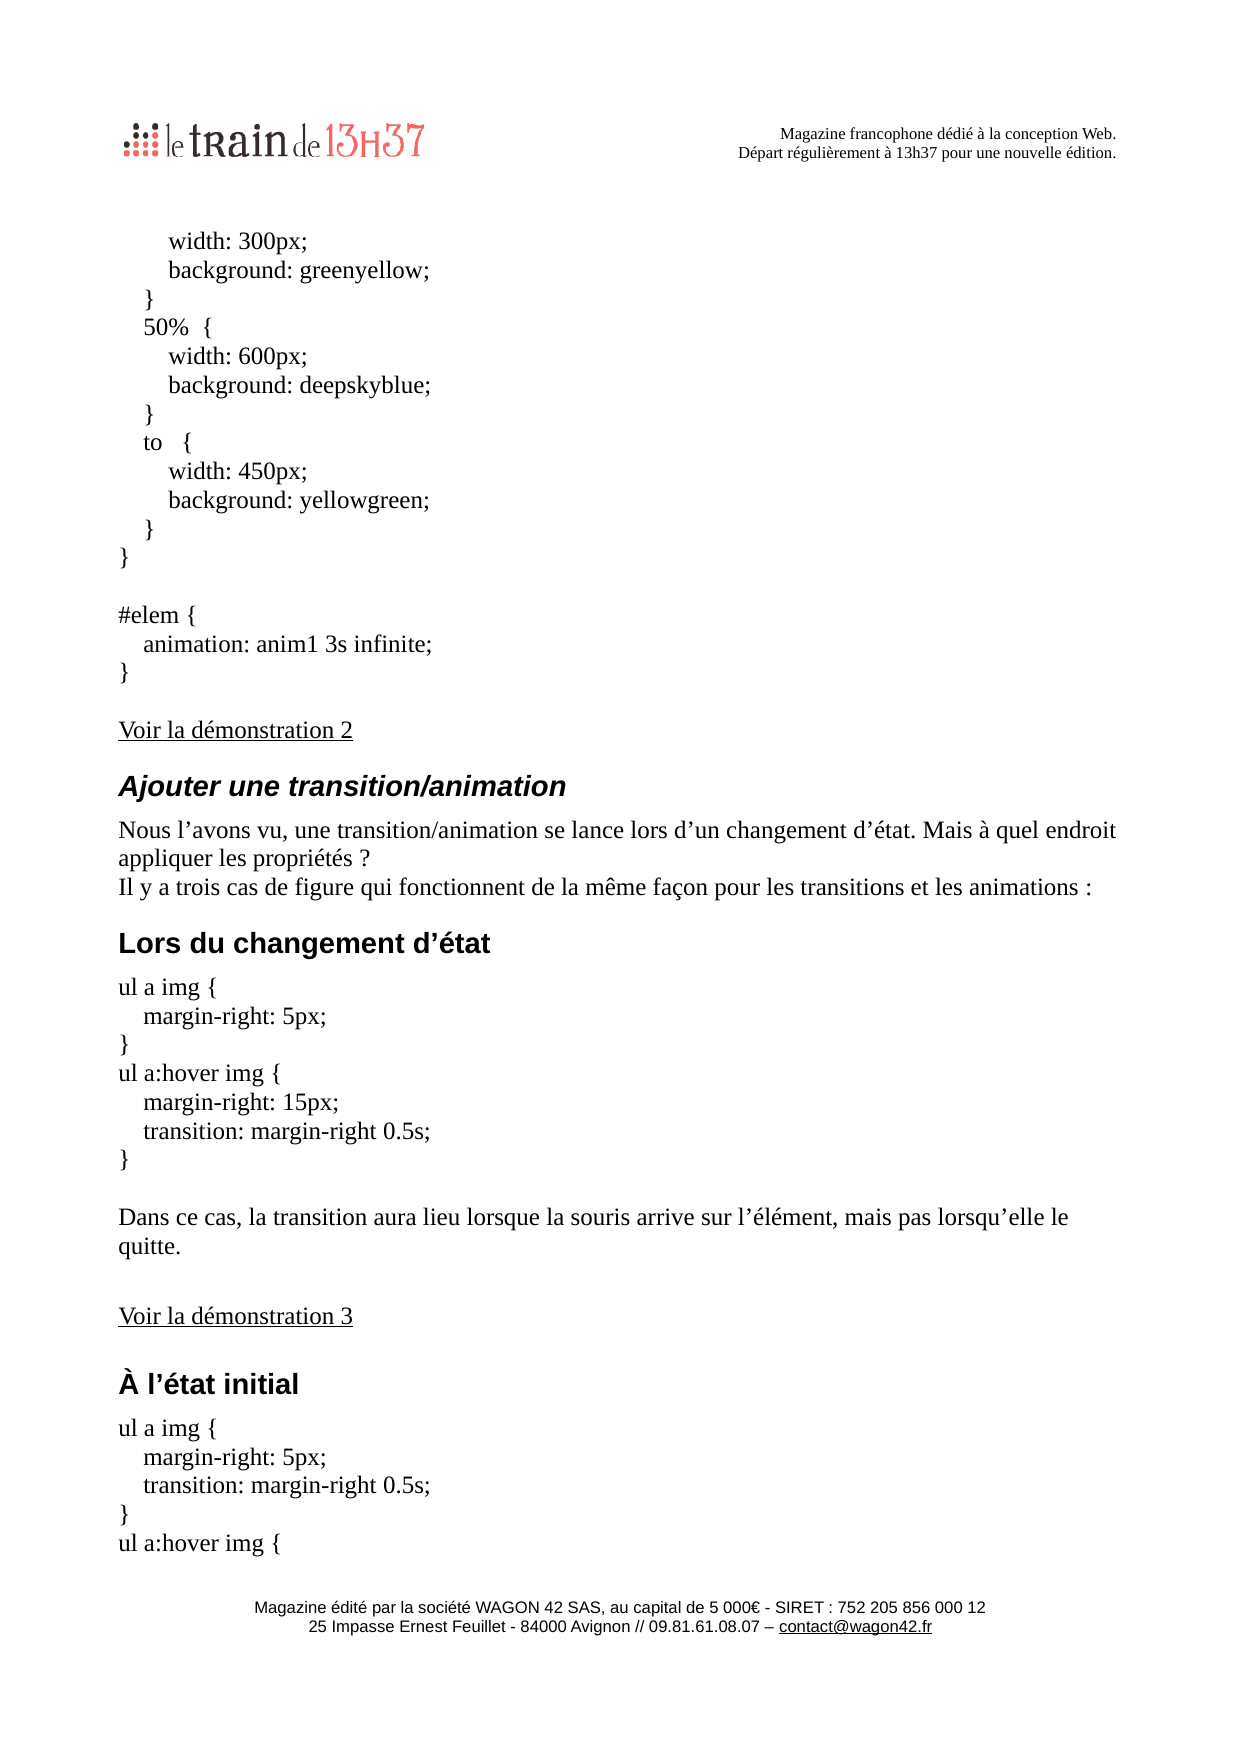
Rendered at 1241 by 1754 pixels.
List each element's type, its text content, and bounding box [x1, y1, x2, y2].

text ul a:hover img { [118, 1528, 1122, 1557]
text } [118, 542, 1122, 571]
text margin-right: 5px; [118, 1001, 1122, 1029]
text transition: margin-right 0.5s; [118, 1116, 1122, 1144]
text width: 450px; [118, 456, 1122, 485]
text } [118, 657, 1122, 686]
text } [118, 399, 1122, 427]
text background: deepskyblue; [118, 370, 1122, 399]
text background: yellowgreen; [118, 485, 1122, 514]
text } [118, 1144, 1122, 1173]
text animation: anim1 3s infinite; [118, 629, 1122, 657]
text to { [118, 427, 1122, 456]
text } [118, 1029, 1122, 1058]
text transition: margin-right 0.5s; [118, 1471, 1122, 1499]
subtitle À l’état initial [118, 1367, 1122, 1401]
text Dans ce cas, la transition aura lieu lorsque la souris arrive sur l’élément, mais pas lorsqu’elle le quitte. [118, 1202, 1122, 1259]
text ul a img { [118, 972, 1122, 1001]
text background: greenyellow; [118, 255, 1122, 284]
text width: 600px; [118, 341, 1122, 370]
text } [118, 1499, 1122, 1528]
text Voir la démonstration 3 [118, 1301, 1122, 1329]
text Voir la démonstration 2 [118, 715, 1122, 744]
text ul a:hover img { [118, 1058, 1122, 1087]
text width: 300px; [118, 226, 1122, 255]
text #elem { [118, 600, 1122, 629]
subtitle Lors du changement d’état [118, 926, 1122, 959]
text margin-right: 15px; [118, 1087, 1122, 1116]
text } [118, 514, 1122, 542]
text margin-right: 5px; [118, 1442, 1122, 1471]
subtitle Ajouter une transition/animation [118, 769, 1122, 802]
text Nous l’avons vu, une transition/animation se lance lors d’un changement d’état. Mais à quel endroit appliquer les propriétés ? Il y a trois cas de figure qui fonctionnent de la même façon pour les transitions et les animations : [118, 815, 1122, 901]
text ul a img { [118, 1413, 1122, 1442]
text 50% { [118, 312, 1122, 341]
picture [123, 123, 425, 157]
text } [118, 284, 1122, 312]
